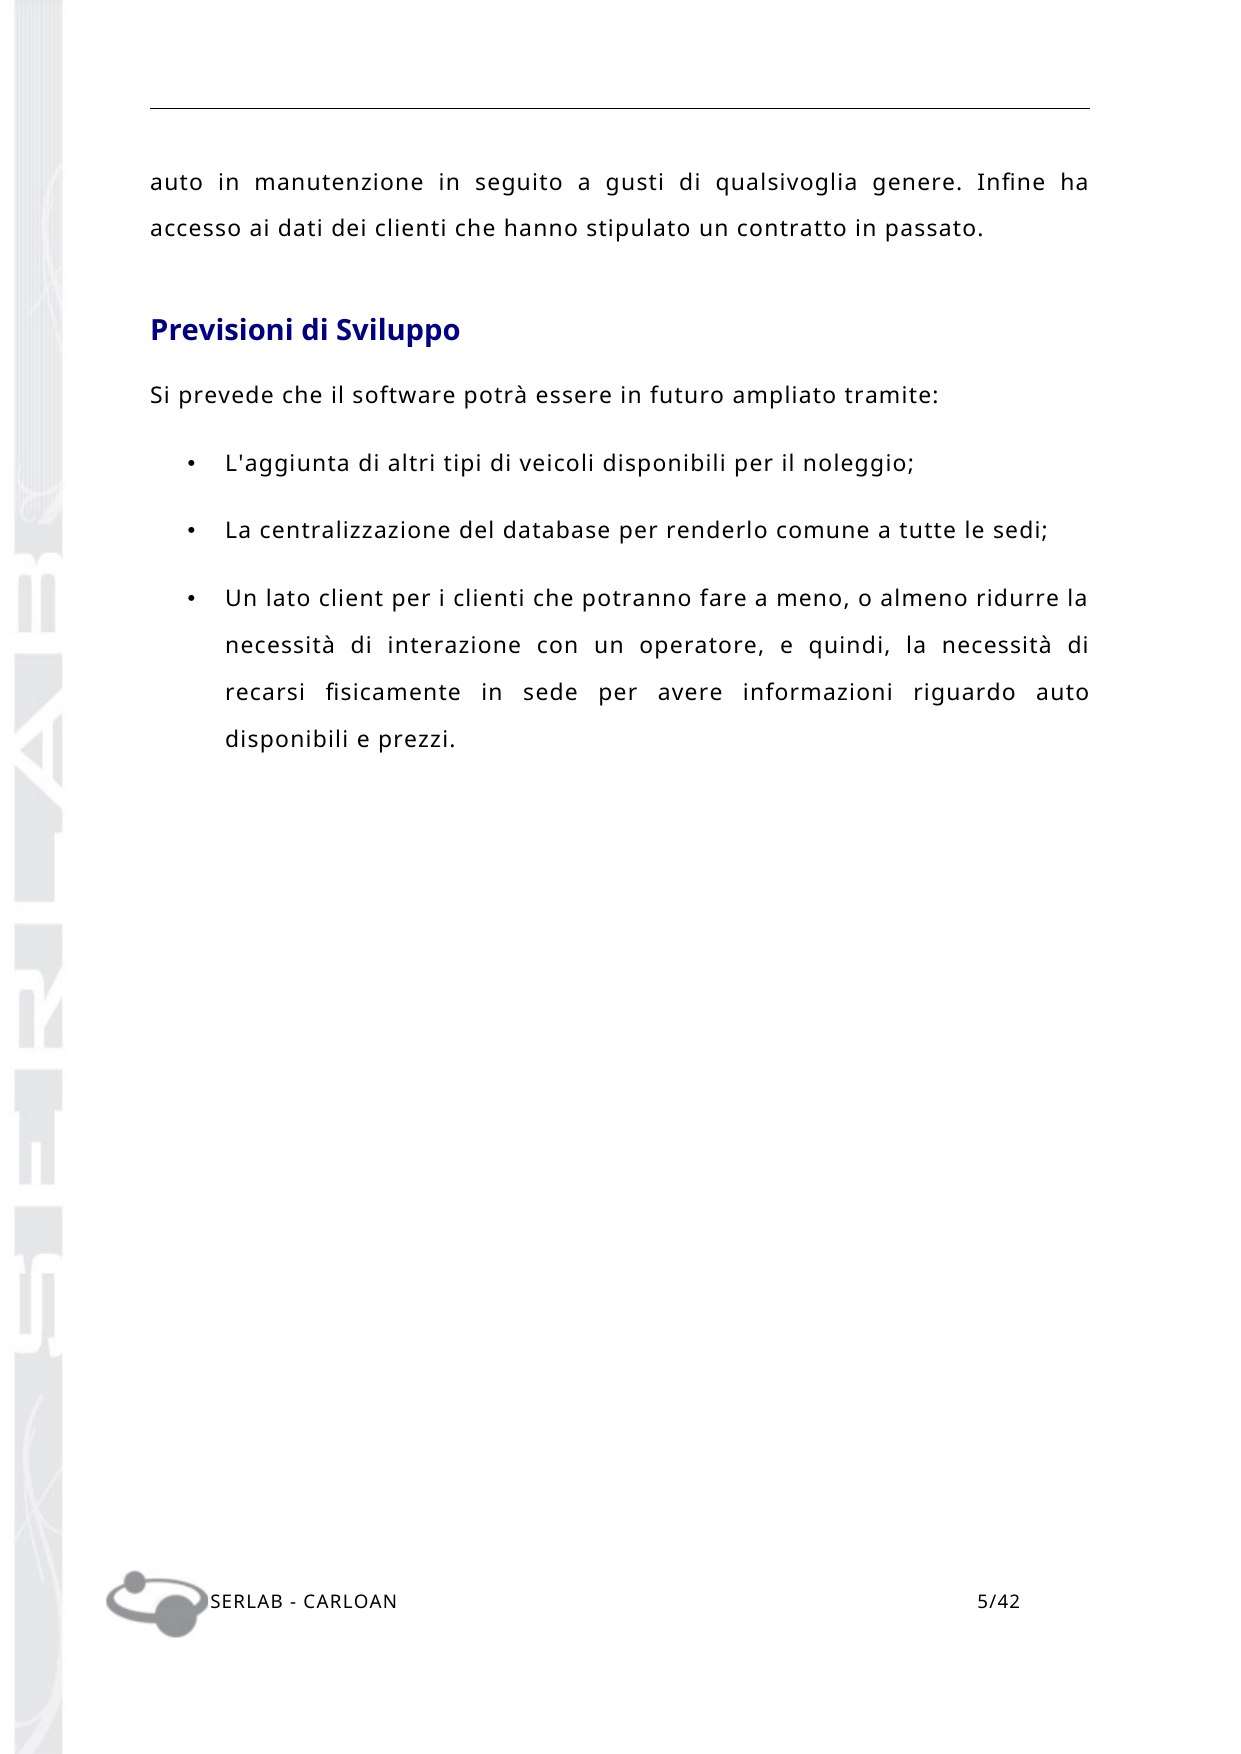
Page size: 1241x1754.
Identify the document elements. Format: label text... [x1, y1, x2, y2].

text auto in manutenzione in seguito a gusti di qualsivoglia genere. Infine ha accesso ai dati dei clienti che hanno stipulato un contratto in passato. [150, 165, 1090, 243]
list L'aggiunta di altri tipi di veicoli disponibili per il noleggio; [187, 447, 1090, 478]
text Si prevede che il software potrà essere in futuro ampliato tramite: [150, 379, 1090, 410]
subtitle Previsioni di Sviluppo [150, 309, 1090, 349]
list Un lato client per i clienti che potranno fare a meno, o almeno ridurre la necessità di interazione con un operatore, e quindi, la necessità di recarsi fisicamente in sede per avere informazioni riguardo auto disponibili e prezzi. [187, 582, 1090, 754]
list La centralizzazione del database per renderlo comune a tutte le sedi; [187, 514, 1090, 546]
picture [0, 0, 71, 1754]
picture [94, 1570, 209, 1641]
